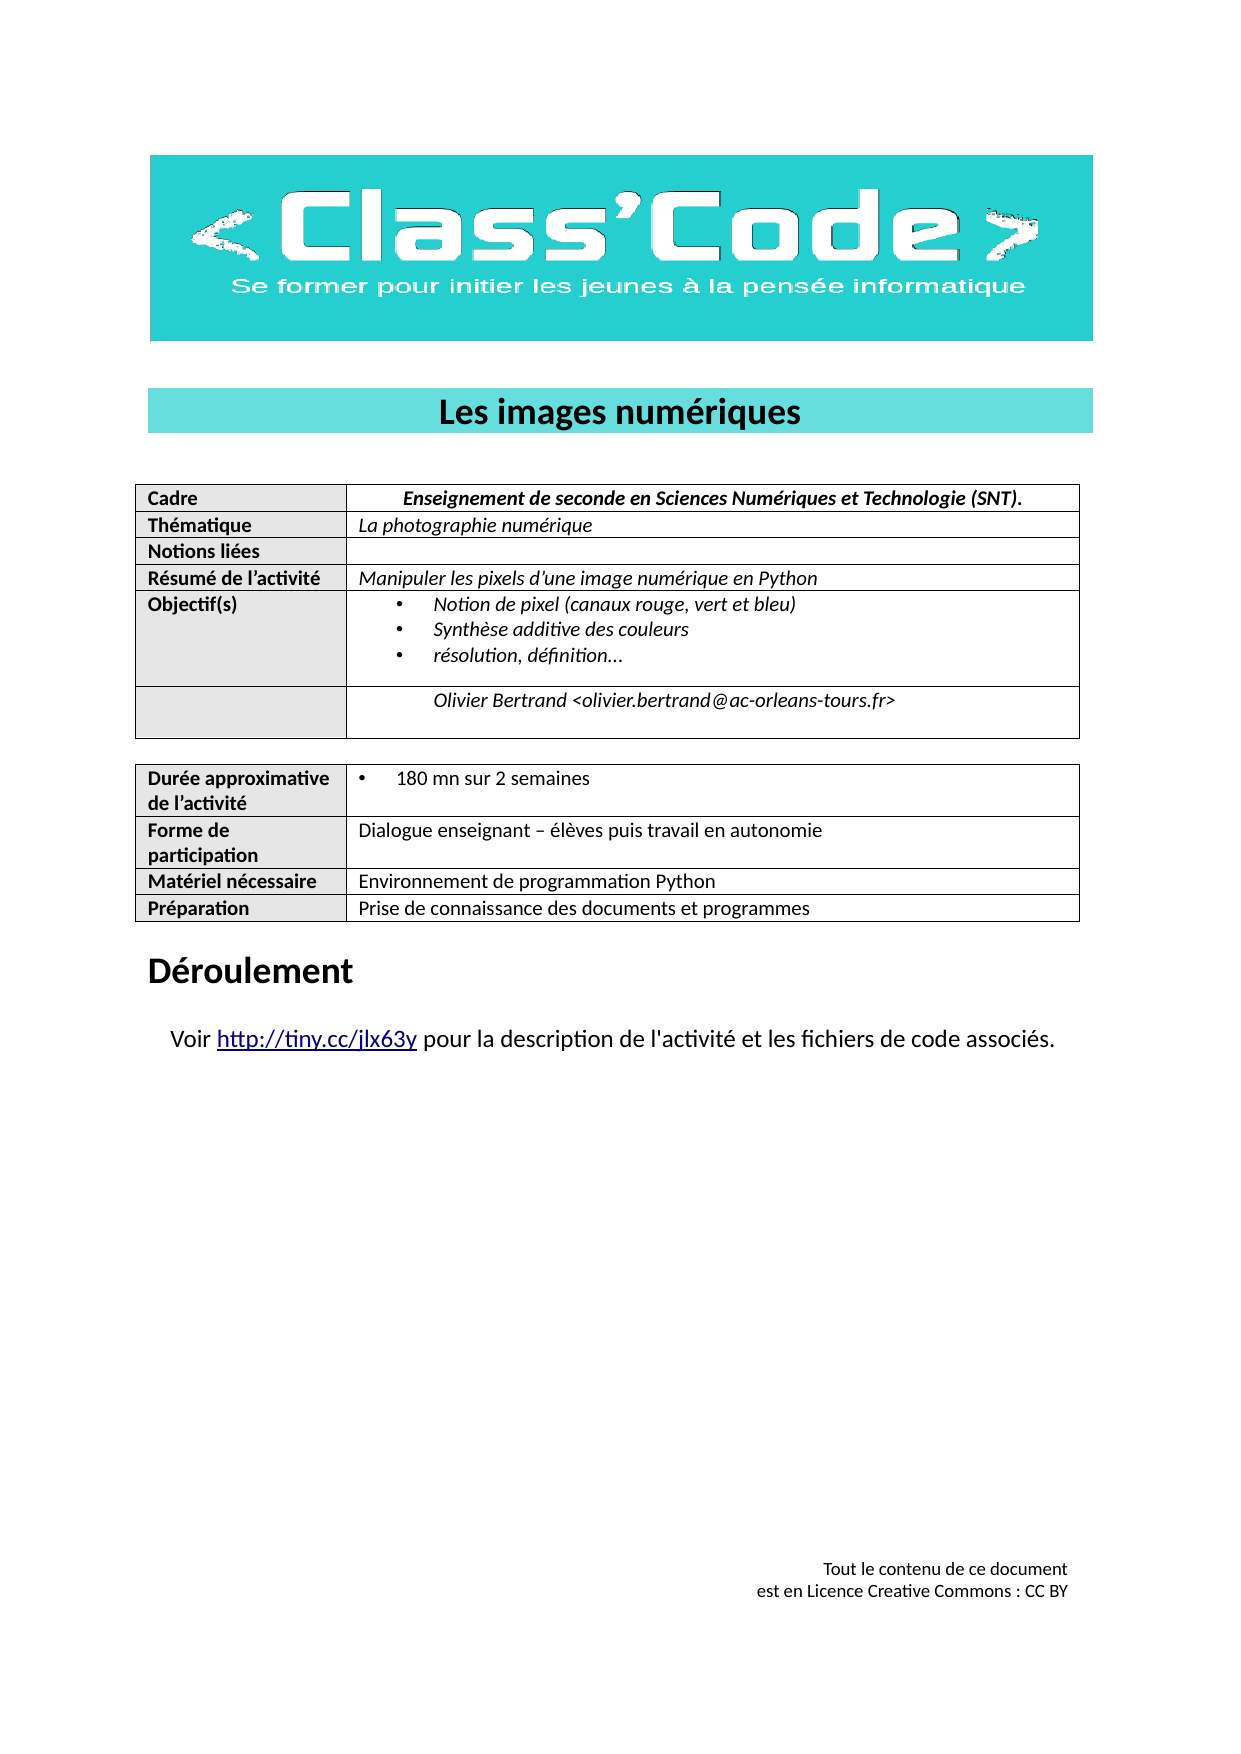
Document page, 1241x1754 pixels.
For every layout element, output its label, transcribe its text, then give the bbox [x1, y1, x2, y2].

table_cell Matériel nécessaire [136, 869, 346, 894]
table_cell Manipuler les pixels d’une image numérique en Python [347, 565, 1079, 590]
table_cell [347, 538, 1079, 564]
text Les images numériques [148, 388, 1093, 433]
table_cell Forme de participation [136, 817, 346, 868]
table_cell La photographie numérique [347, 512, 1079, 537]
table_cell Thématique [136, 512, 346, 537]
table_cell Objectif(s) [136, 591, 346, 686]
table_cell Notions liées [136, 538, 346, 564]
picture [150, 155, 1093, 342]
table_cell Résumé de l’activité [136, 565, 346, 590]
text Voir http://tiny.cc/jlx63y pour la description de l'activité et les fichiers de code associés. [148, 1023, 1093, 1054]
table_cell Prise de connaissance des documents et programmes [347, 895, 1079, 921]
table_cell Préparation [136, 895, 346, 921]
text Déroulement [148, 947, 1093, 993]
table_header Cadre [136, 485, 346, 511]
table_cell [136, 687, 346, 737]
table_header 180 mn sur 2 semaines [347, 765, 1079, 816]
table_header Enseignement de seconde en Sciences Numériques et Technologie (SNT). [347, 485, 1079, 511]
table_cell Environnement de programmation Python [347, 869, 1079, 894]
table_cell Dialogue enseignant – élèves puis travail en autonomie [347, 817, 1079, 868]
table_header Durée approximative de l’activité [136, 765, 346, 816]
table_cell Olivier Bertrand <olivier.bertrand@ac-orleans-tours.fr> [347, 687, 1079, 737]
table_cell Notion de pixel (canaux rouge, vert et bleu) Synthèse additive des couleurs résolution, définition... [347, 591, 1079, 686]
